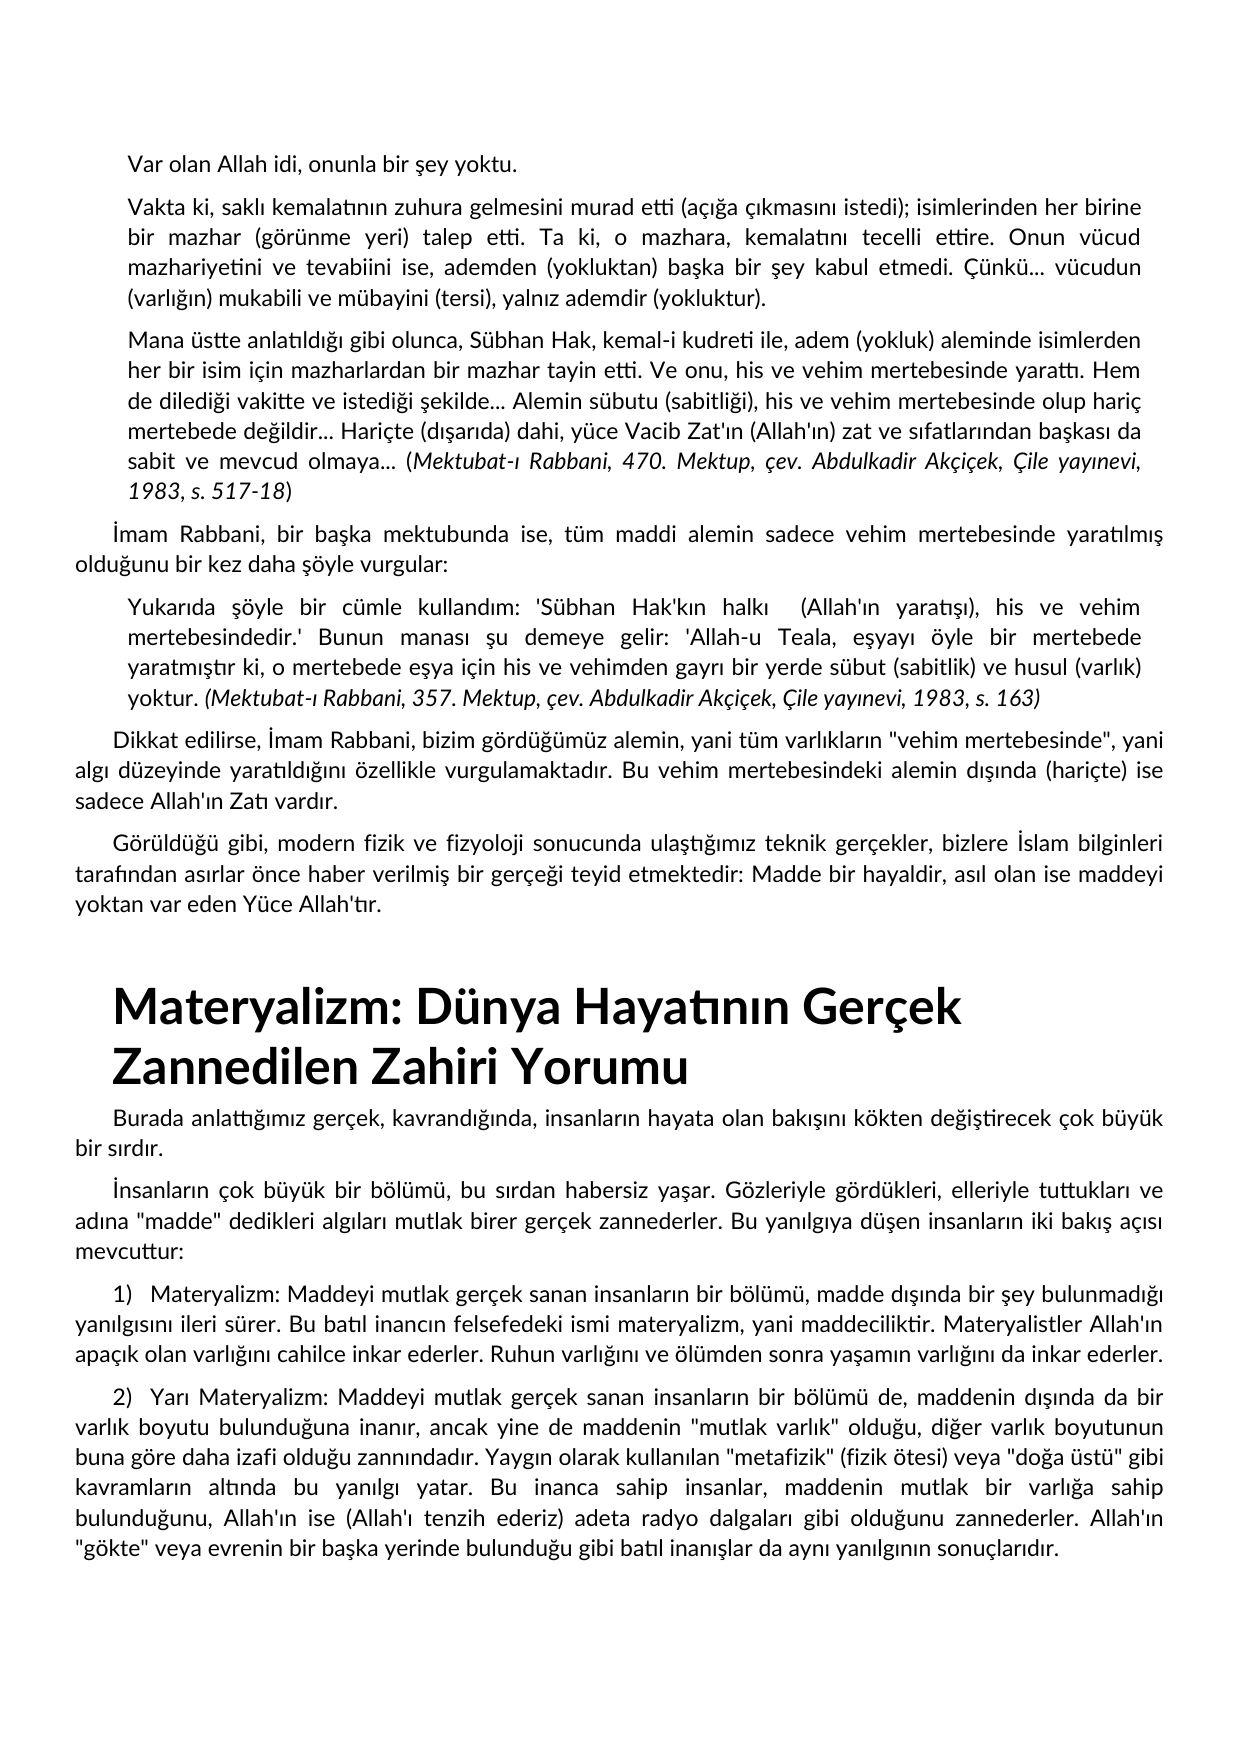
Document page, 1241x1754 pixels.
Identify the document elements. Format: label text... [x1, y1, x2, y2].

text Vakta ki, saklı kemalatının zuhura gelmesini murad etti (açığa çıkmasını istedi); isimlerinden her birine bir mazhar (görünme yeri) talep etti. Ta ki, o mazhara, kemalatını tecelli ettire. Onun vücud mazhariyetini ve tevabiini ise, ademden (yokluktan) başka bir şey kabul etmedi. Çünkü... vücudun (varlığın) mukabili ve mübayini (tersi), yalnız ademdir (yokluktur). [127, 193, 1143, 311]
subtitle Materyalizm: Dünya Hayatının Gerçek Zannedilen Zahiri Yorumu [112, 975, 1165, 1095]
text Yukarıda şöyle bir cümle kullandım: 'Sübhan Hak'kın halkı (Allah'ın yaratışı), his ve vehim mertebesindedir.' Bunun manası şu demeye gelir: 'Allah-u Teala, eşyayı öyle bir mertebede yaratmıştır ki, o mertebede eşya için his ve vehimden gayrı bir yerde sübut (sabitlik) ve husul (varlık) yoktur. (Mektubat-ı Rabbani, 357. Mektup, çev. Abdulkadir Akçiçek, Çile yayınevi, 1983, s. 163) [127, 593, 1143, 711]
text 2) Yarı Materyalizm: Maddeyi mutlak gerçek sanan insanların bir bölümü de, maddenin dışında da bir varlık boyutu bulunduğuna inanır, ancak yine de maddenin "mutlak varlık" olduğu, diğer varlık boyutunun buna göre daha izafi olduğu zannındadır. Yaygın olarak kullanılan "metafizik" (fizik ötesi) veya "doğa üstü" gibi kavramların altında bu yanılgı yatar. Bu inanca sahip insanlar, maddenin mutlak bir varlığa sahip bulunduğunu, Allah'ın ise (Allah'ı tenzih ederiz) adeta radyo dalgaları gibi olduğunu zannederler. Allah'ın "gökte" veya evrenin bir başka yerinde bulunduğu gibi batıl inanışlar da aynı yanılgının sonuçlarıdır. [75, 1382, 1165, 1561]
text İmam Rabbani, bir başka mektubunda ise, tüm maddi alemin sadece vehim mertebesinde yaratılmış olduğunu bir kez daha şöyle vurgular: [75, 520, 1165, 577]
text İnsanların çok büyük bir bölümü, bu sırdan habersiz yaşar. Gözleriyle gördükleri, elleriyle tuttukları ve adına "madde" dedikleri algıları mutlak birer gerçek zannederler. Bu yanılgıya düşen insanların iki bakış açısı mevcuttur: [75, 1176, 1165, 1264]
text Burada anlattığımız gerçek, kavrandığında, insanların hayata olan bakışını kökten değiştirecek çok büyük bir sırdır. [75, 1103, 1165, 1161]
text 1) Materyalizm: Maddeyi mutlak gerçek sanan insanların bir bölümü, madde dışında bir şey bulunmadığı yanılgısını ileri sürer. Bu batıl inancın felsefedeki ismi materyalizm, yani maddeciliktir. Materyalistler Allah'ın apaçık olan varlığını cahilce inkar ederler. Ruhun varlığını ve ölümden sonra yaşamın varlığını da inkar ederler. [75, 1279, 1165, 1367]
text Dikkat edilirse, İmam Rabbani, bizim gördüğümüz alemin, yani tüm varlıkların "vehim mertebesinde", yani algı düzeyinde yaratıldığını özellikle vurgulamaktadır. Bu vehim mertebesindeki alemin dışında (hariçte) ise sadece Allah'ın Zatı vardır. [75, 726, 1165, 814]
text Var olan Allah idi, onunla bir şey yoktu. [127, 150, 1143, 177]
text Mana üstte anlatıldığı gibi olunca, Sübhan Hak, kemal-i kudreti ile, adem (yokluk) aleminde isimlerden her bir isim için mazharlardan bir mazhar tayin etti. Ve onu, his ve vehim mertebesinde yarattı. Hem de dilediği vakitte ve istediği şekilde... Alemin sübutu (sabitliği), his ve vehim mertebesinde olup hariç mertebede değildir... Hariçte (dışarıda) dahi, yüce Vacib Zat'ın (Allah'ın) zat ve sıfatlarından başkası da sabit ve mevcud olmaya... (Mektubat-ı Rabbani, 470. Mektup, çev. Abdulkadir Akçiçek, Çile yayınevi, 1983, s. 517-18) [127, 326, 1143, 504]
text Görüldüğü gibi, modern fizik ve fizyoloji sonucunda ulaştığımız teknik gerçekler, bizlere İslam bilginleri tarafından asırlar önce haber verilmiş bir gerçeği teyid etmektedir: Madde bir hayaldir, asıl olan ise maddeyi yoktan var eden Yüce Allah'tır. [75, 829, 1165, 917]
